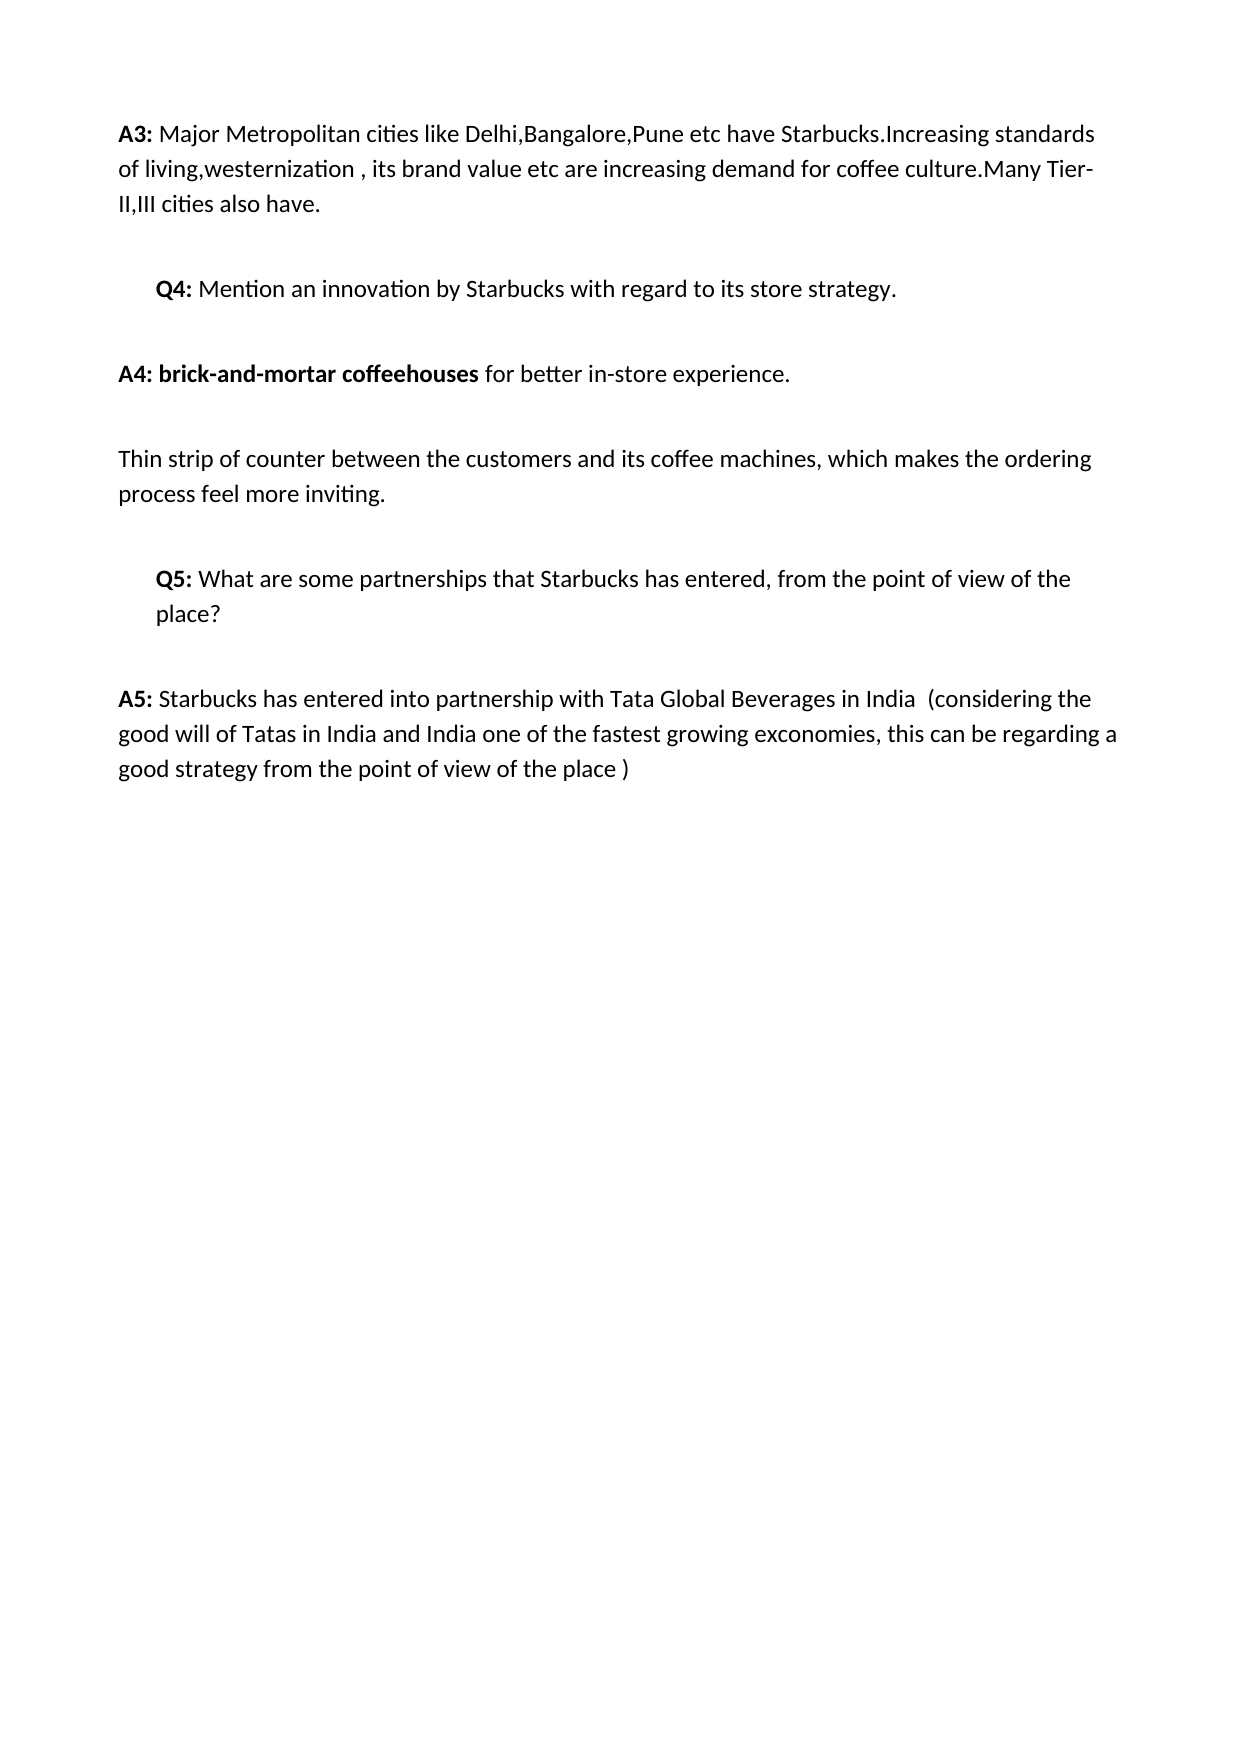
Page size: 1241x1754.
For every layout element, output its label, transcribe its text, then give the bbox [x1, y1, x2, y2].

text Q4: Mention an innovation by Starbucks with regard to its store strategy. [156, 273, 1122, 304]
text Thin strip of counter between the customers and its coffee machines, which makes the ordering process feel more inviting. [118, 443, 1122, 509]
text A4: brick-and-mortar coffeehouses for better in-store experience. [118, 358, 1122, 389]
text Q5: What are some partnerships that Starbucks has entered, from the point of view of the place? [156, 563, 1122, 629]
text A3: Major Metropolitan cities like Delhi,Bangalore,Pune etc have Starbucks.Increasing standards of living,westernization , its brand value etc are increasing demand for coffee culture.Many Tier-II,III cities also have. [118, 118, 1122, 219]
text A5: Starbucks has entered into partnership with Tata Global Beverages in India (considering the good will of Tatas in India and India one of the fastest growing exconomies, this can be regarding a good strategy from the point of view of the place ) [118, 683, 1122, 784]
